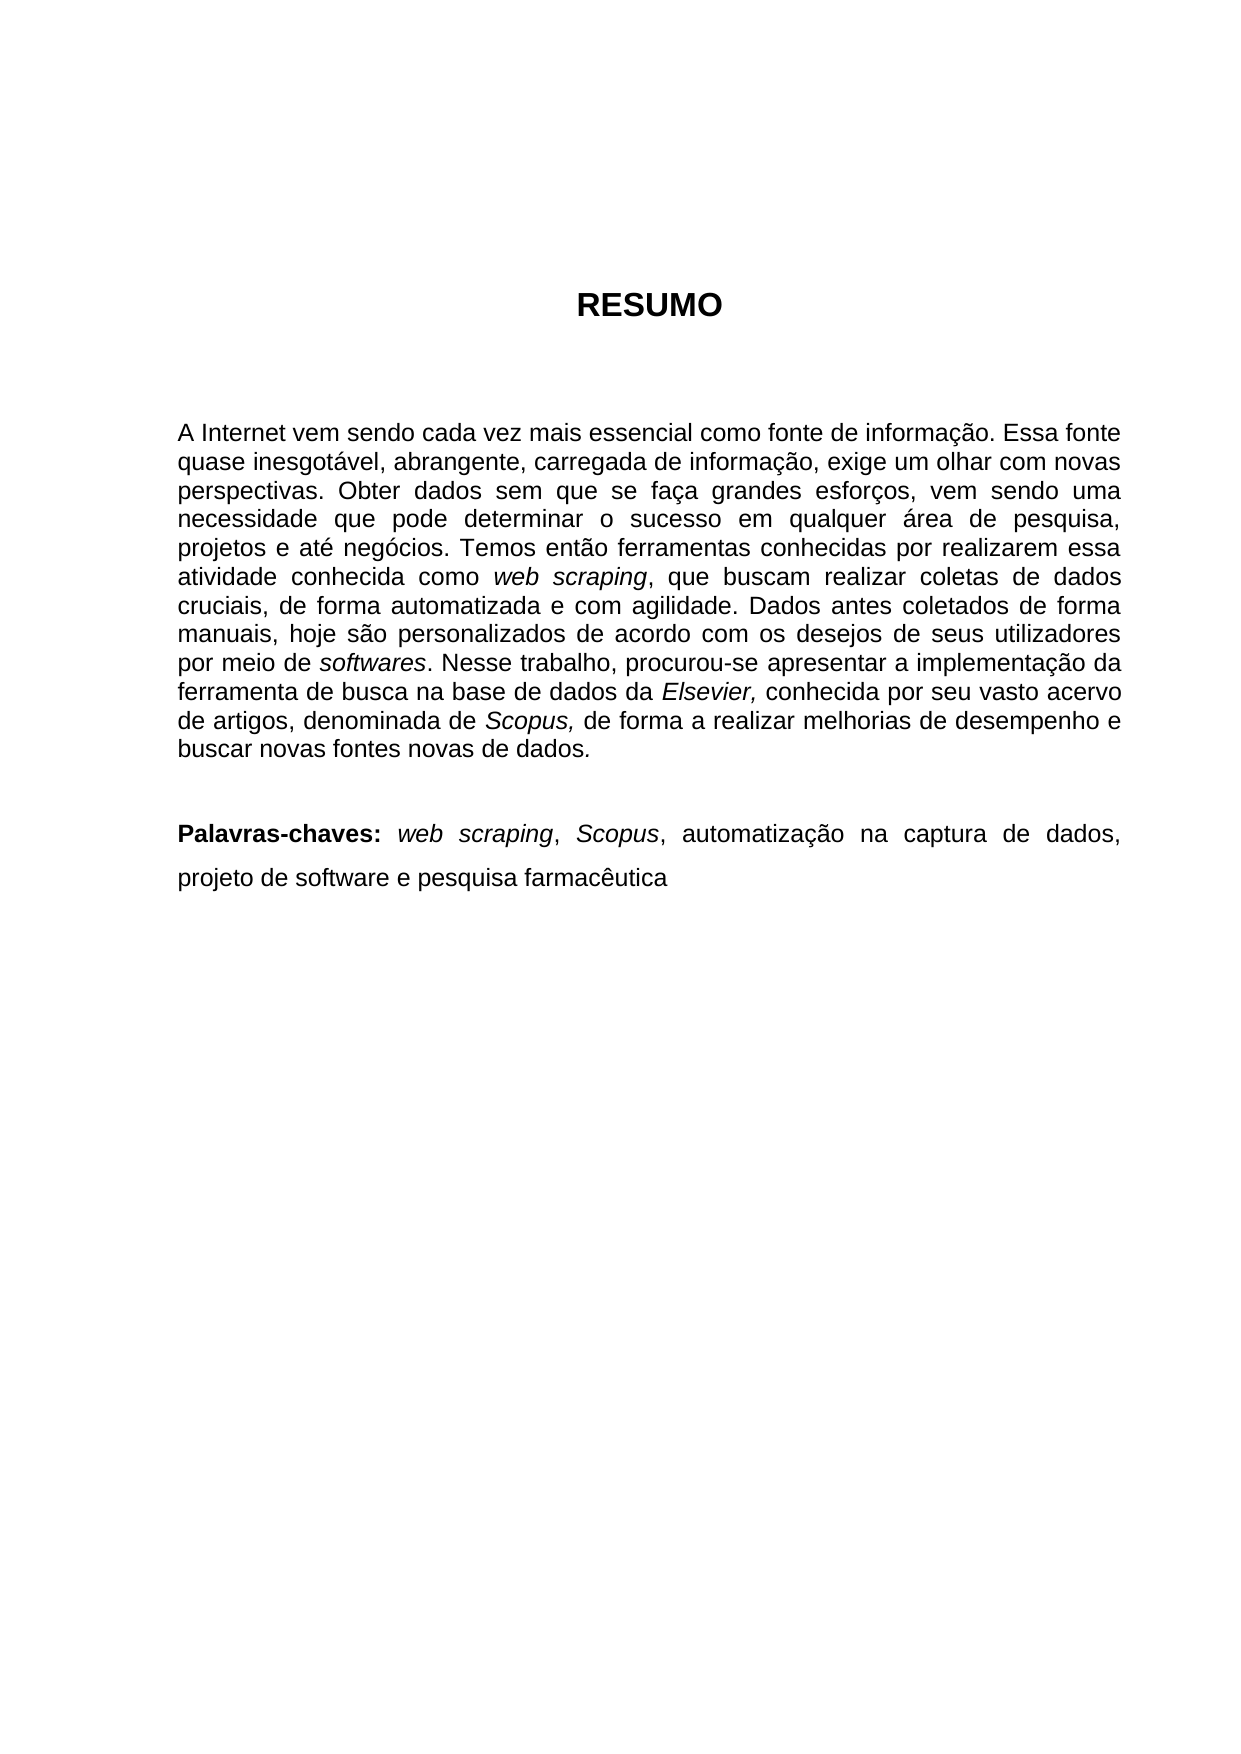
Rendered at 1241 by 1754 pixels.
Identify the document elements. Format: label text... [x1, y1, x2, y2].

text RESUMO [177, 286, 1122, 324]
text Palavras-chaves: web scraping, Scopus, automatização na captura de dados, projeto de software e pesquisa farmacêutica [177, 819, 1122, 891]
text A Internet vem sendo cada vez mais essencial como fonte de informação. Essa fonte quase inesgotável, abrangente, carregada de informação, exige um olhar com novas perspectivas. Obter dados sem que se faça grandes esforços, vem sendo uma necessidade que pode determinar o sucesso em qualquer área de pesquisa, projetos e até negócios. Temos então ferramentas conhecidas por realizarem essa atividade conhecida como web scraping, que buscam realizar coletas de dados cruciais, de forma automatizada e com agilidade. Dados antes coletados de forma manuais, hoje são personalizados de acordo com os desejos de seus utilizadores por meio de softwares. Nesse trabalho, procurou-se apresentar a implementação da ferramenta de busca na base de dados da Elsevier, conhecida por seu vasto acervo de artigos, denominada de Scopus, de forma a realizar melhorias de desempenho e buscar novas fontes novas de dados. [177, 418, 1122, 763]
